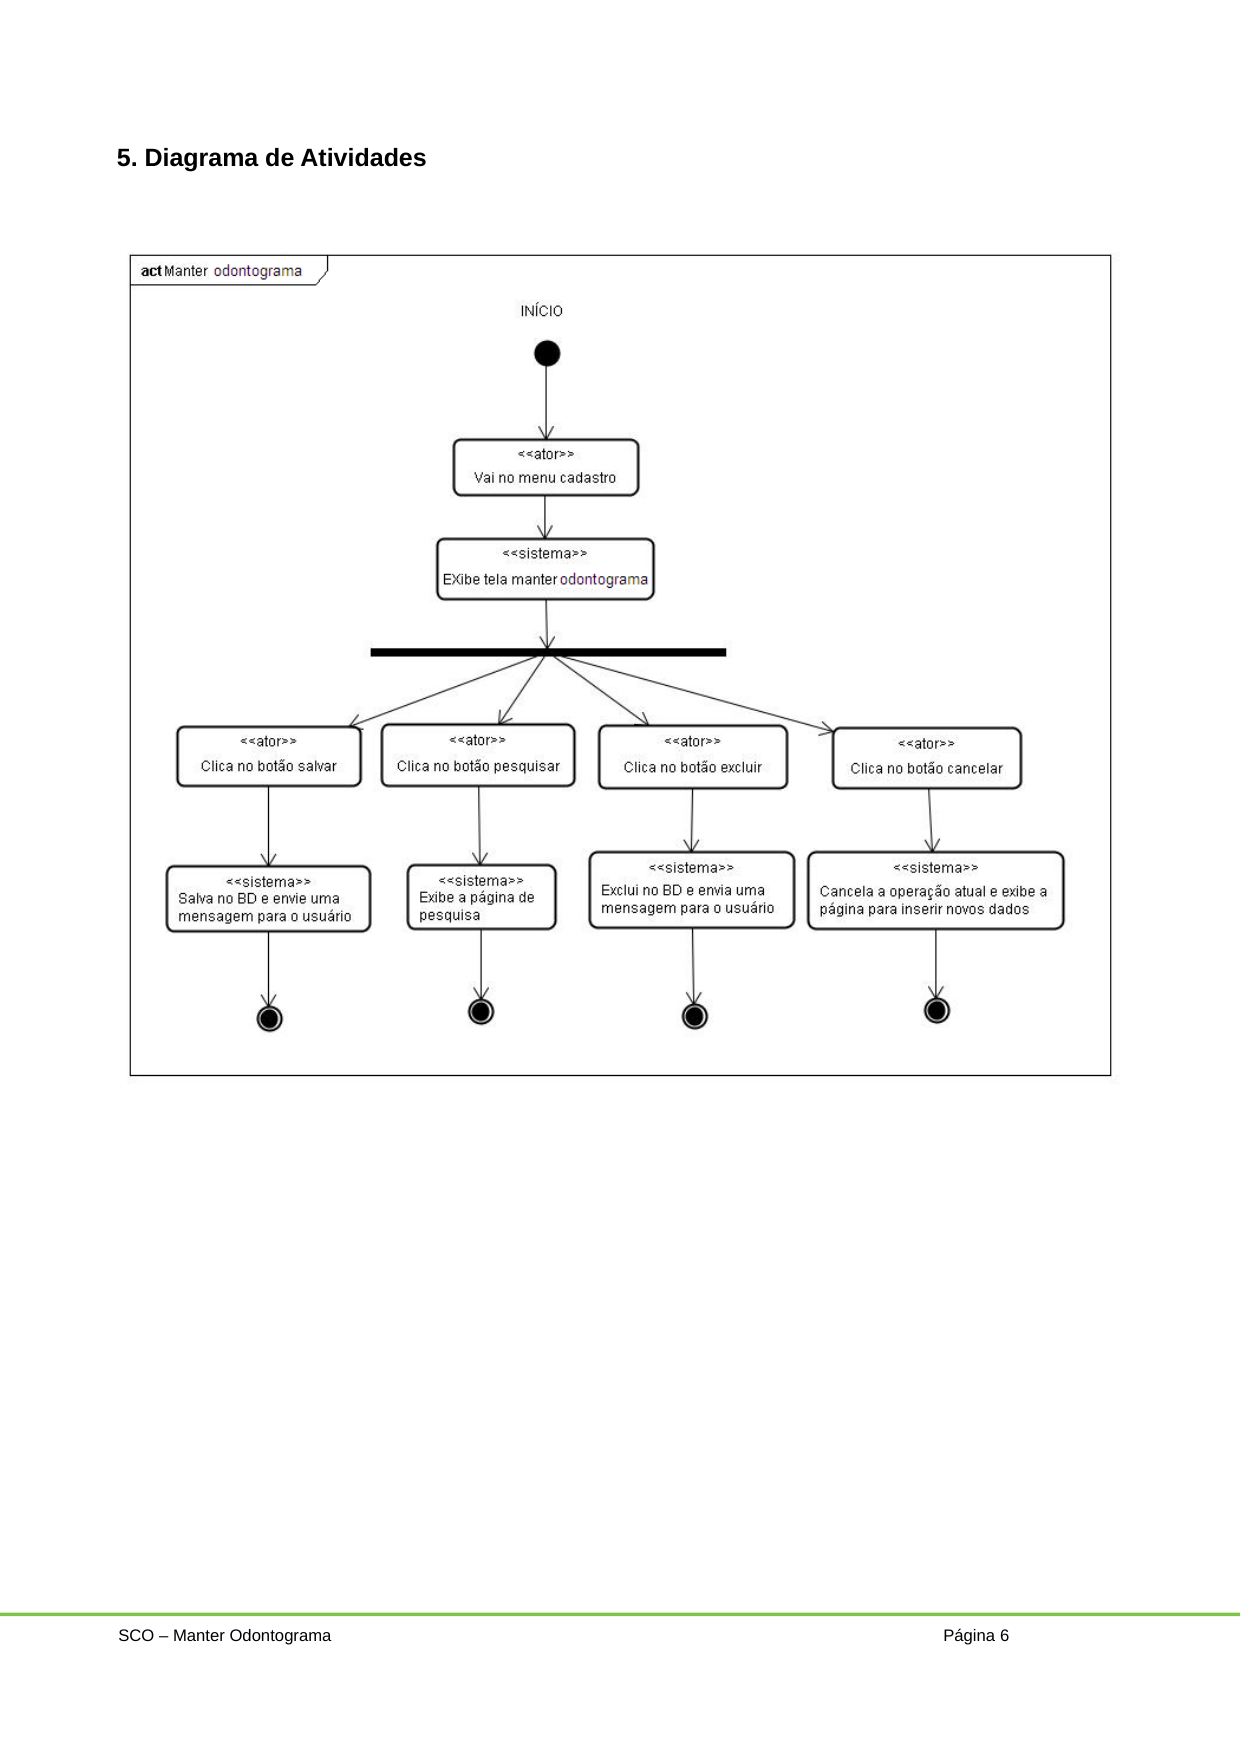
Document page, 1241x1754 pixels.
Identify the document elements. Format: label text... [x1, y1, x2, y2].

subtitle 5. Diagrama de Atividades [115, 143, 1122, 172]
picture [118, 243, 1122, 1088]
